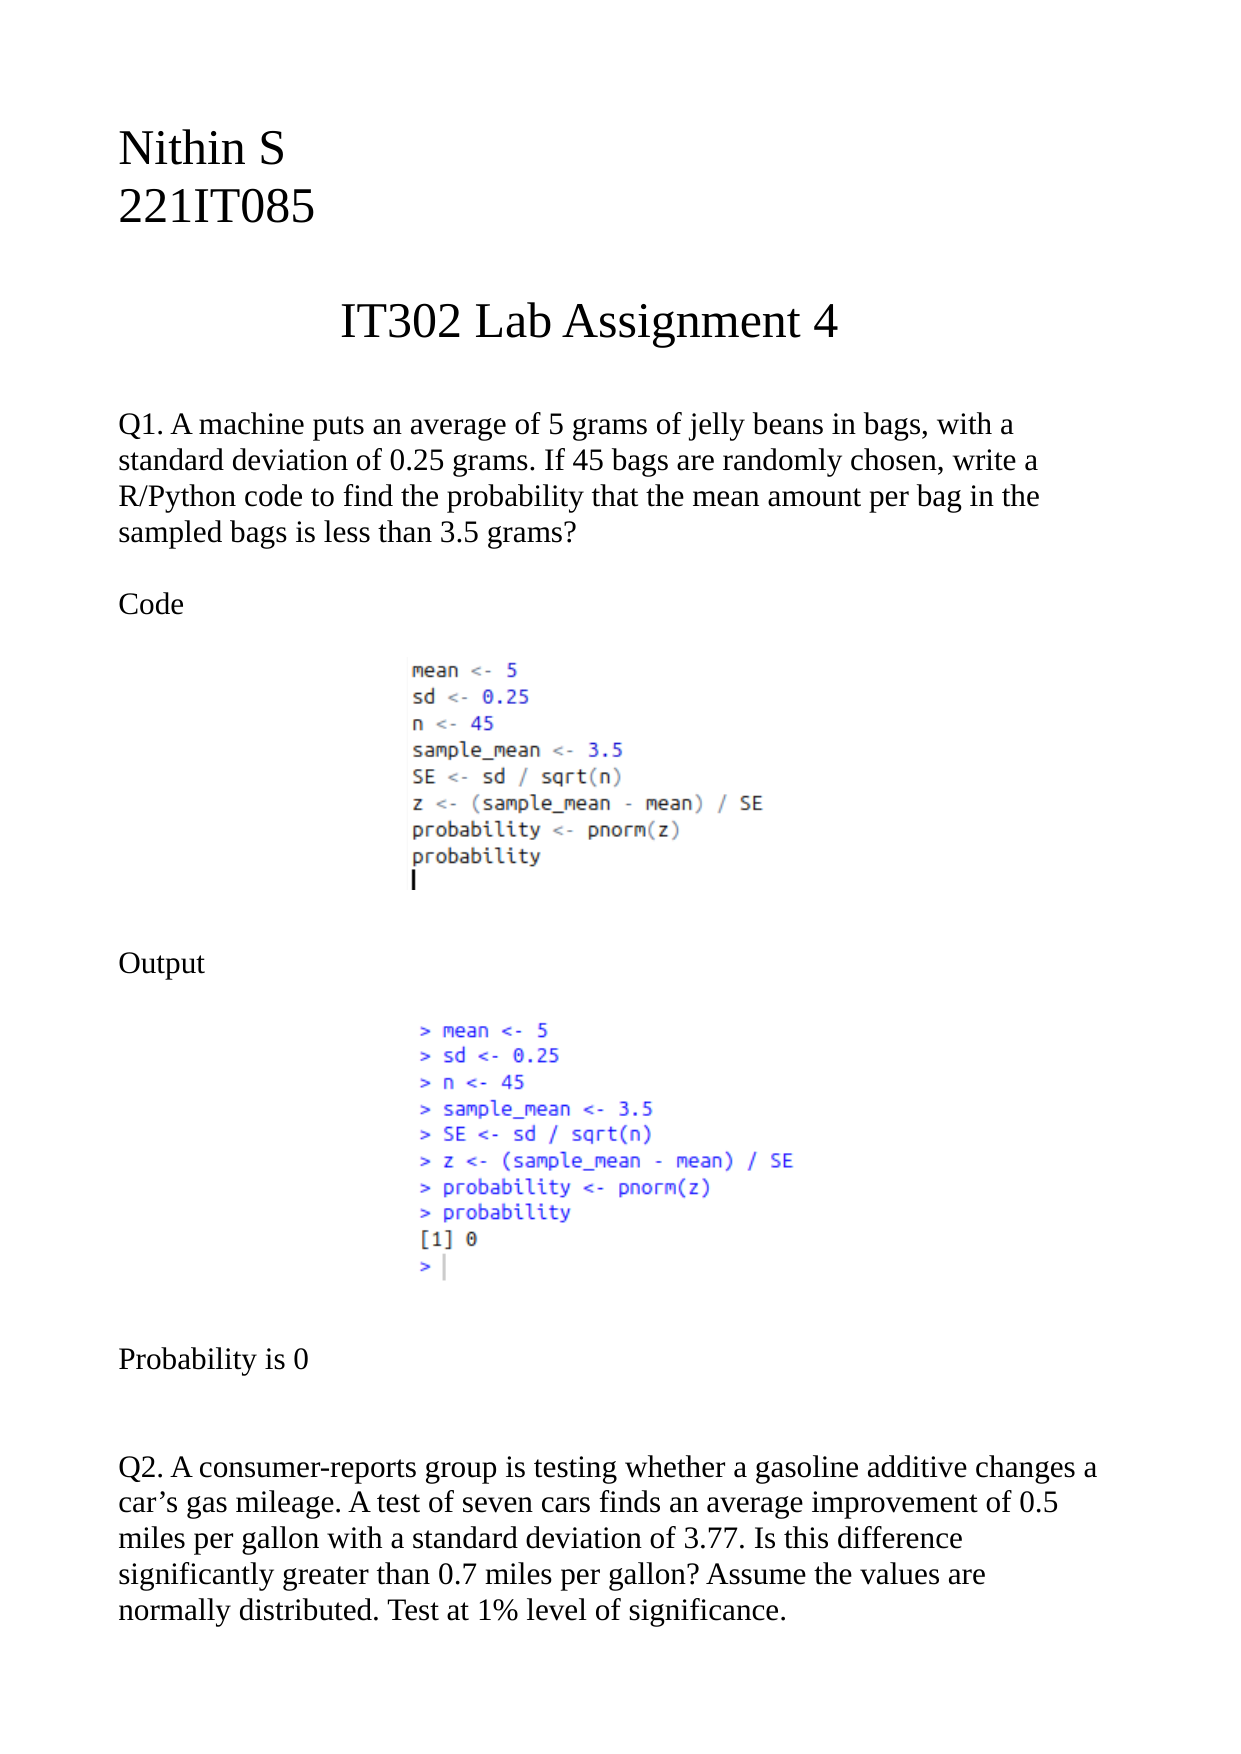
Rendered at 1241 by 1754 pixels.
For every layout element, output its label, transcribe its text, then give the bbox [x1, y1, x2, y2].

text Nithin S [118, 118, 1122, 176]
text Q2. A consumer-reports group is testing whether a gasoline additive changes a [118, 1448, 1122, 1484]
picture [410, 1015, 831, 1287]
picture [406, 657, 818, 890]
text Output [118, 945, 1122, 981]
text R/Python code to find the probability that the mean amount per bag in the [118, 477, 1122, 513]
text Code [118, 585, 1122, 621]
text significantly greater than 0.7 miles per gallon? Assume the values are [118, 1556, 1122, 1592]
text normally distributed. Test at 1% level of significance. [118, 1592, 1122, 1627]
text car’s gas mileage. A test of seven cars finds an average improvement of 0.5 [118, 1484, 1122, 1520]
text standard deviation of 0.25 grams. If 45 bags are randomly chosen, write a [118, 442, 1122, 477]
text Q1. A machine puts an average of 5 grams of jelly beans in bags, with a [118, 406, 1122, 442]
text sampled bags is less than 3.5 grams? [118, 513, 1122, 549]
text 221IT085 [118, 176, 1122, 233]
text miles per gallon with a standard deviation of 3.77. Is this difference [118, 1520, 1122, 1556]
text Probability is 0 [118, 1340, 1122, 1376]
text IT302 Lab Assignment 4 [118, 291, 1122, 348]
